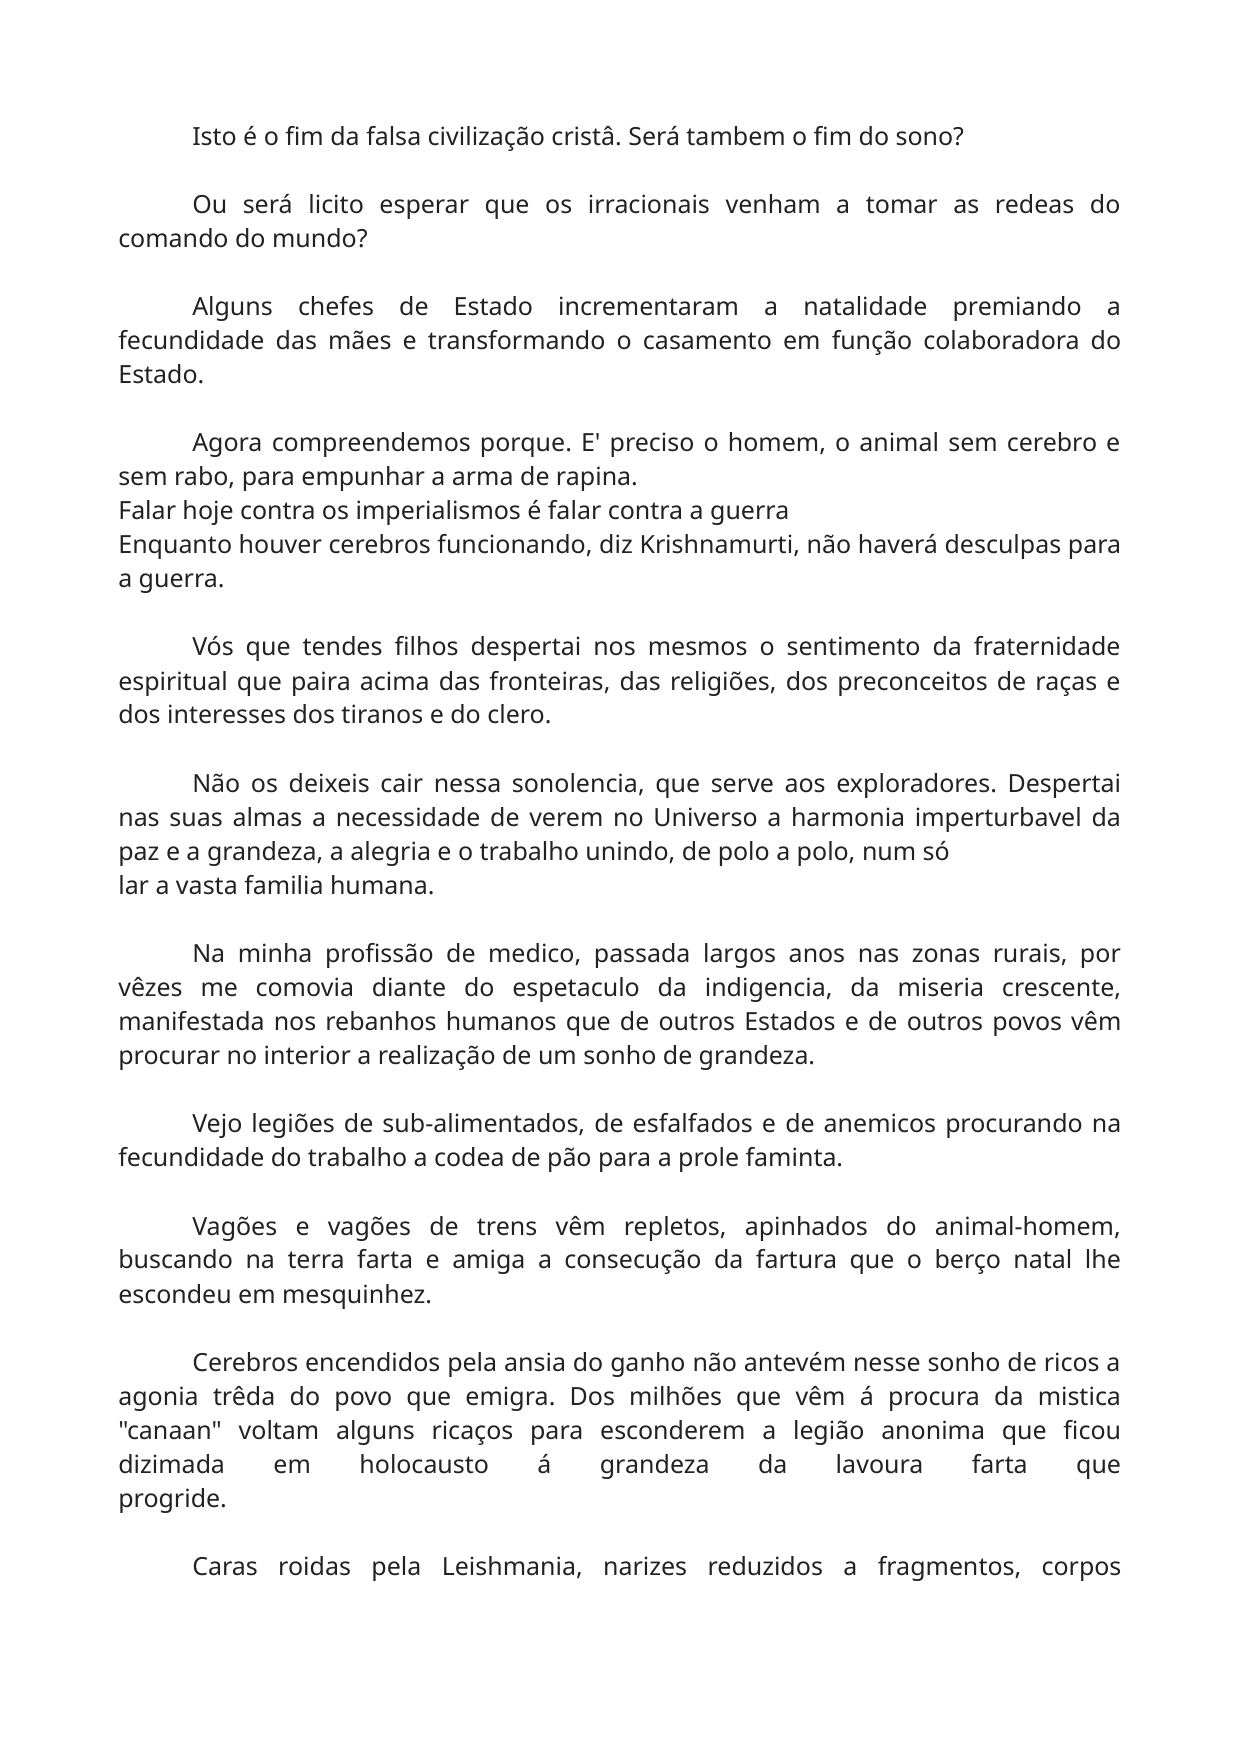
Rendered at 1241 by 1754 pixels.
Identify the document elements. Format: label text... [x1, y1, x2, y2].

text Na minha profissão de medico, passada largos anos nas zonas rurais, por vêzes me comovia diante do espetaculo da indigencia, da miseria crescente, manifestada nos rebanhos humanos que de outros Estados e de outros povos vêm procurar no interior a realização de um sonho de grandeza. [118, 936, 1122, 1072]
text Não os deixeis cair nessa sonolencia, que serve aos exploradores. Despertai nas suas almas a necessidade de verem no Universo a harmonia imperturbavel da paz e a grandeza, a alegria e o trabalho unindo, de polo a polo, num só [118, 765, 1122, 867]
text Vagões e vagões de trens vêm repletos, apinhados do animal-homem, buscando na terra farta e amiga a consecução da fartura que o berço natal lhe escondeu em mesquinhez. [118, 1208, 1122, 1310]
text Ou será licito esperar que os irracionais venham a tomar as redeas do comando do mundo? [118, 186, 1122, 254]
text Alguns chefes de Estado incrementaram a natalidade premiando a fecundidade das mães e transformando o casamento em função colaboradora do Estado. [118, 288, 1122, 391]
text Vejo legiões de sub-alimentados, de esfalfados e de anemicos procurando na fecundidade do trabalho a codea de pão para a prole faminta. [118, 1106, 1122, 1174]
text lar a vasta familia humana. [118, 867, 1122, 902]
text Cerebros encendidos pela ansia do ganho não antevém nesse sonho de ricos a agonia trêda do povo que emigra. Dos milhões que vêm á procura da mistica "canaan" voltam alguns ricaços para esconderem a legião anonima que ficou dizimada em holocausto á grandeza da lavoura farta que progride. [118, 1310, 1122, 1515]
text Agora compreendemos porque. E' preciso o homem, o animal sem cerebro e sem rabo, para empunhar a arma de rapina. [118, 425, 1122, 493]
text Isto é o fim da falsa civilização cristâ. Será tambem o fim do sono? [118, 118, 1122, 152]
text Caras roidas pela Leishmania, narizes reduzidos a fragmentos, corpos [118, 1515, 1122, 1583]
text Falar hoje contra os imperialismos é falar contra a guerra [118, 493, 1122, 527]
text Vós que tendes filhos despertai nos mesmos o sentimento da fraternidade espiritual que paira acima das fronteiras, das religiões, dos preconceitos de raças e dos interesses dos tiranos e do clero. [118, 629, 1122, 731]
text Enquanto houver cerebros funcionando, diz Krishnamurti, não haverá desculpas para a guerra. [118, 527, 1122, 595]
